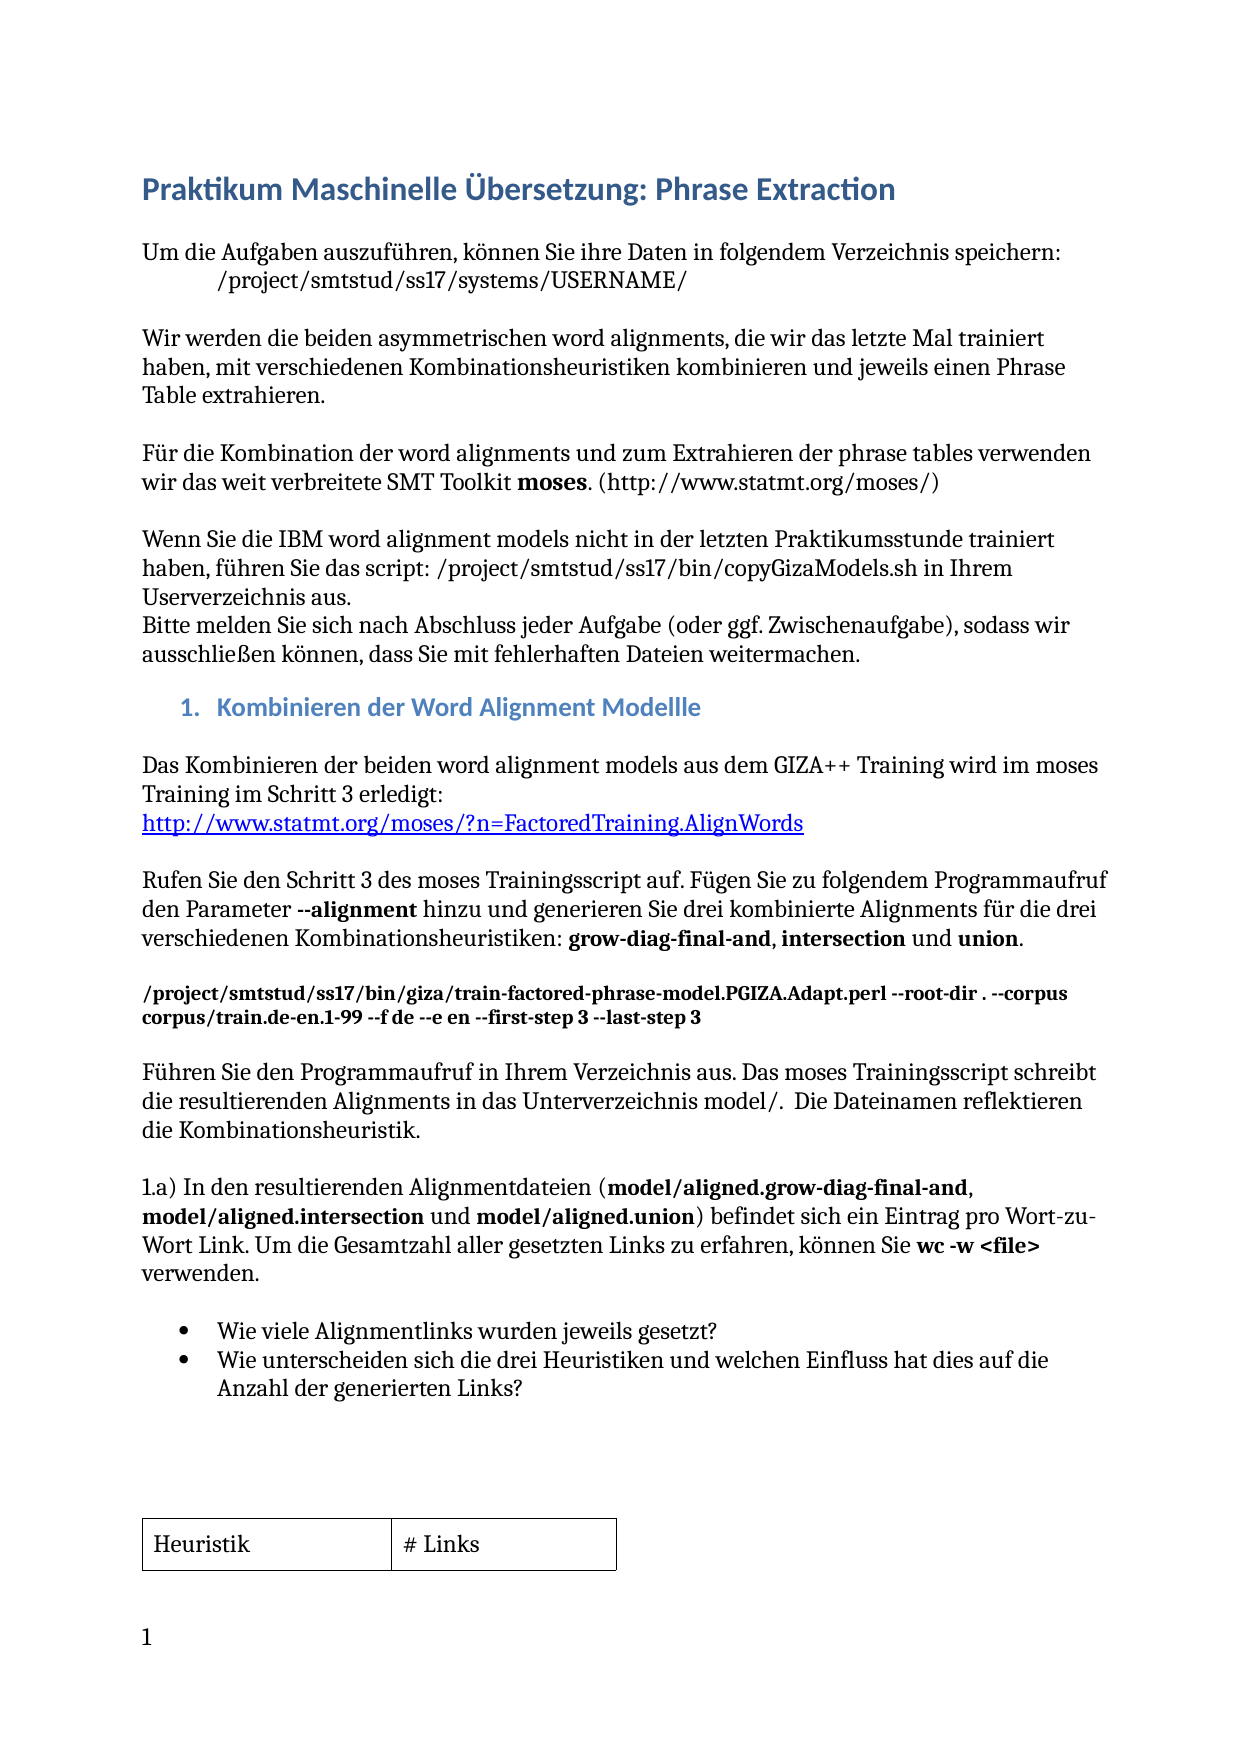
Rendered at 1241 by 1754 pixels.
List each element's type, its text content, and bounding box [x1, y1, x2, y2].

text /project/smtstud/ss17/bin/giza/train-factored-phrase-model.PGIZA.Adapt.perl --root-dir . --corpus corpus/train.de-en.1-99 --f de --e en --first-step 3 --last-step 3 [142, 981, 1110, 1029]
subtitle Praktikum Maschinelle Übersetzung: Phrase Extraction [142, 168, 1110, 209]
text Um die Aufgaben auszuführen, können Sie ihre Daten in folgendem Verzeichnis speichern: [142, 238, 1110, 266]
list Wie viele Alignmentlinks wurden jeweils gesetzt? [179, 1317, 1110, 1346]
list Wie unterscheiden sich die drei Heuristiken und welchen Einfluss hat dies auf die Anzahl der generierten Links? [179, 1346, 1110, 1403]
text Bitte melden Sie sich nach Abschluss jeder Aufgabe (oder ggf. Zwischenaufgabe), sodass wir ausschließen können, dass Sie mit fehlerhaften Dateien weitermachen. [142, 611, 1110, 669]
text Das Kombinieren der beiden word alignment models aus dem GIZA++ Training wird im moses Training im Schritt 3 erledigt: [142, 751, 1110, 809]
text http://www.statmt.org/moses/?n=FactoredTraining.AlignWords [142, 809, 1110, 838]
text Für die Kombination der word alignments und zum Extrahieren der phrase tables verwenden wir das weit verbreitete SMT Toolkit moses. (http://www.statmt.org/moses/) [142, 439, 1110, 496]
text Führen Sie den Programmaufruf in Ihrem Verzeichnis aus. Das moses Trainingsscript schreibt die resultierenden Alignments in das Unterverzeichnis model/. Die Dateinamen reflektieren die Kombinationsheuristik. [142, 1058, 1110, 1144]
table_header # Links [392, 1519, 616, 1569]
text Rufen Sie den Schritt 3 des moses Trainingsscript auf. Fügen Sie zu folgendem Programmaufruf den Parameter --alignment hinzu und generieren Sie drei kombinierte Alignments für die drei verschiedenen Kombinationsheuristiken: grow-diag-final-and, intersection und union. [142, 866, 1110, 953]
text 1.a) In den resultierenden Alignmentdateien (model/aligned.grow-diag-final-and, model/aligned.intersection und model/aligned.union) befindet sich ein Eintrag pro Wort-zu-Wort Link. Um die Gesamtzahl aller gesetzten Links zu erfahren, können Sie wc -w <file> verwenden. [142, 1173, 1110, 1288]
table_header Heuristik [143, 1519, 391, 1569]
text /project/smtstud/ss17/systems/USERNAME/ [142, 266, 1110, 295]
text Wenn Sie die IBM word alignment models nicht in der letzten Praktikumsstunde trainiert haben, führen Sie das script: /project/smtstud/ss17/bin/copyGizaModels.sh in Ihrem Userverzeichnis aus. [142, 525, 1110, 611]
subtitle Kombinieren der Word Alignment Modellle [179, 690, 1110, 723]
text Wir werden die beiden asymmetrischen word alignments, die wir das letzte Mal trainiert haben, mit verschiedenen Kombinationsheuristiken kombinieren und jeweils einen Phrase Table extrahieren. [142, 324, 1110, 410]
